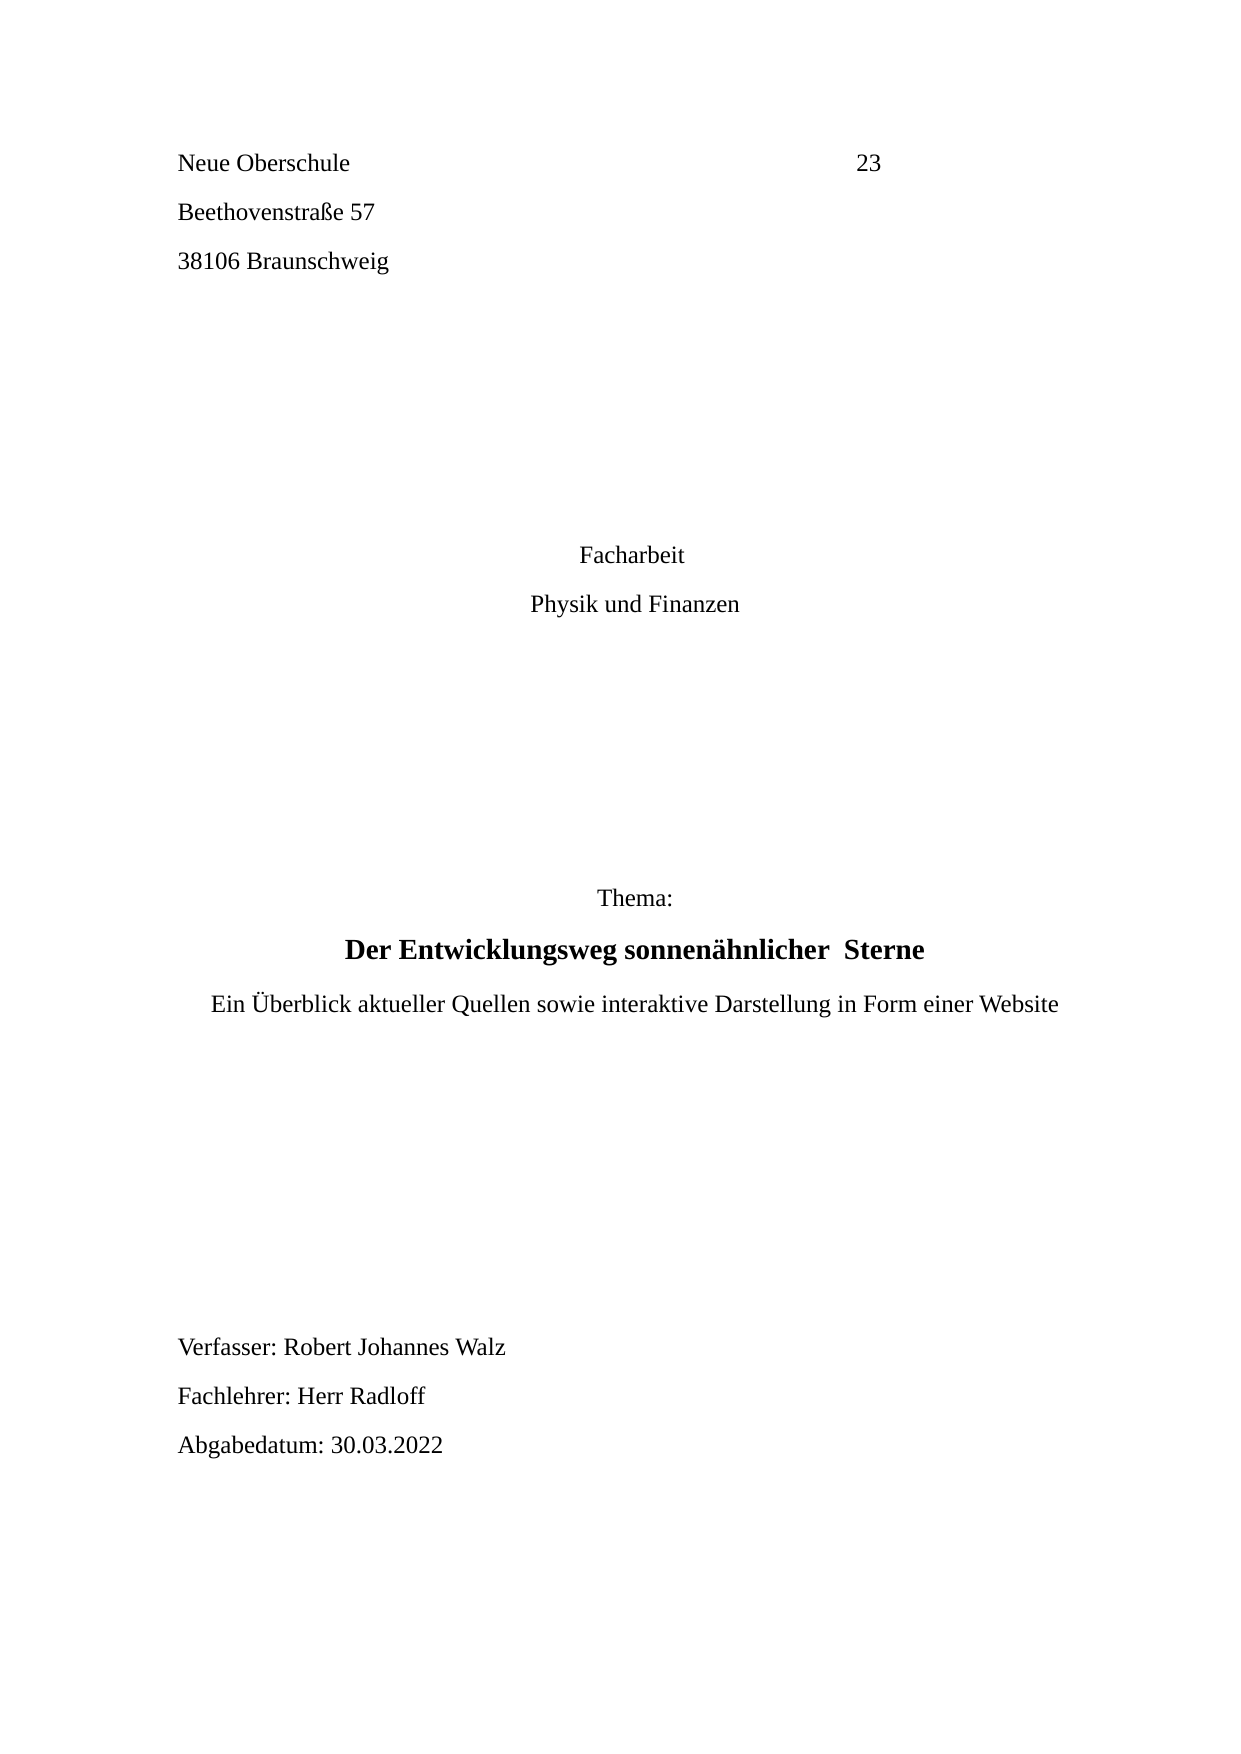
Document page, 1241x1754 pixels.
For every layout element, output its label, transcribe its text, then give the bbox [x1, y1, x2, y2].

table_header [635, 1332, 1093, 1479]
text Facharbeit [177, 540, 1093, 569]
text Ein Überblick aktueller Quellen sowie interaktive Darstellung in Form einer Website [177, 989, 1093, 1017]
text Der Entwicklungsweg sonnenähnlicher Sterne [177, 932, 1093, 966]
table_header Verfasser: Robert Johannes Walz Fachlehrer: Herr Radloff Abgabedatum: 30.03.2022 [177, 1332, 635, 1479]
text Physik und Finanzen [177, 589, 1093, 618]
table_header 23 [856, 148, 1093, 295]
text Thema: [177, 883, 1093, 912]
table_header Neue Oberschule Beethovenstraße 57 38106 Braunschweig [177, 148, 856, 295]
